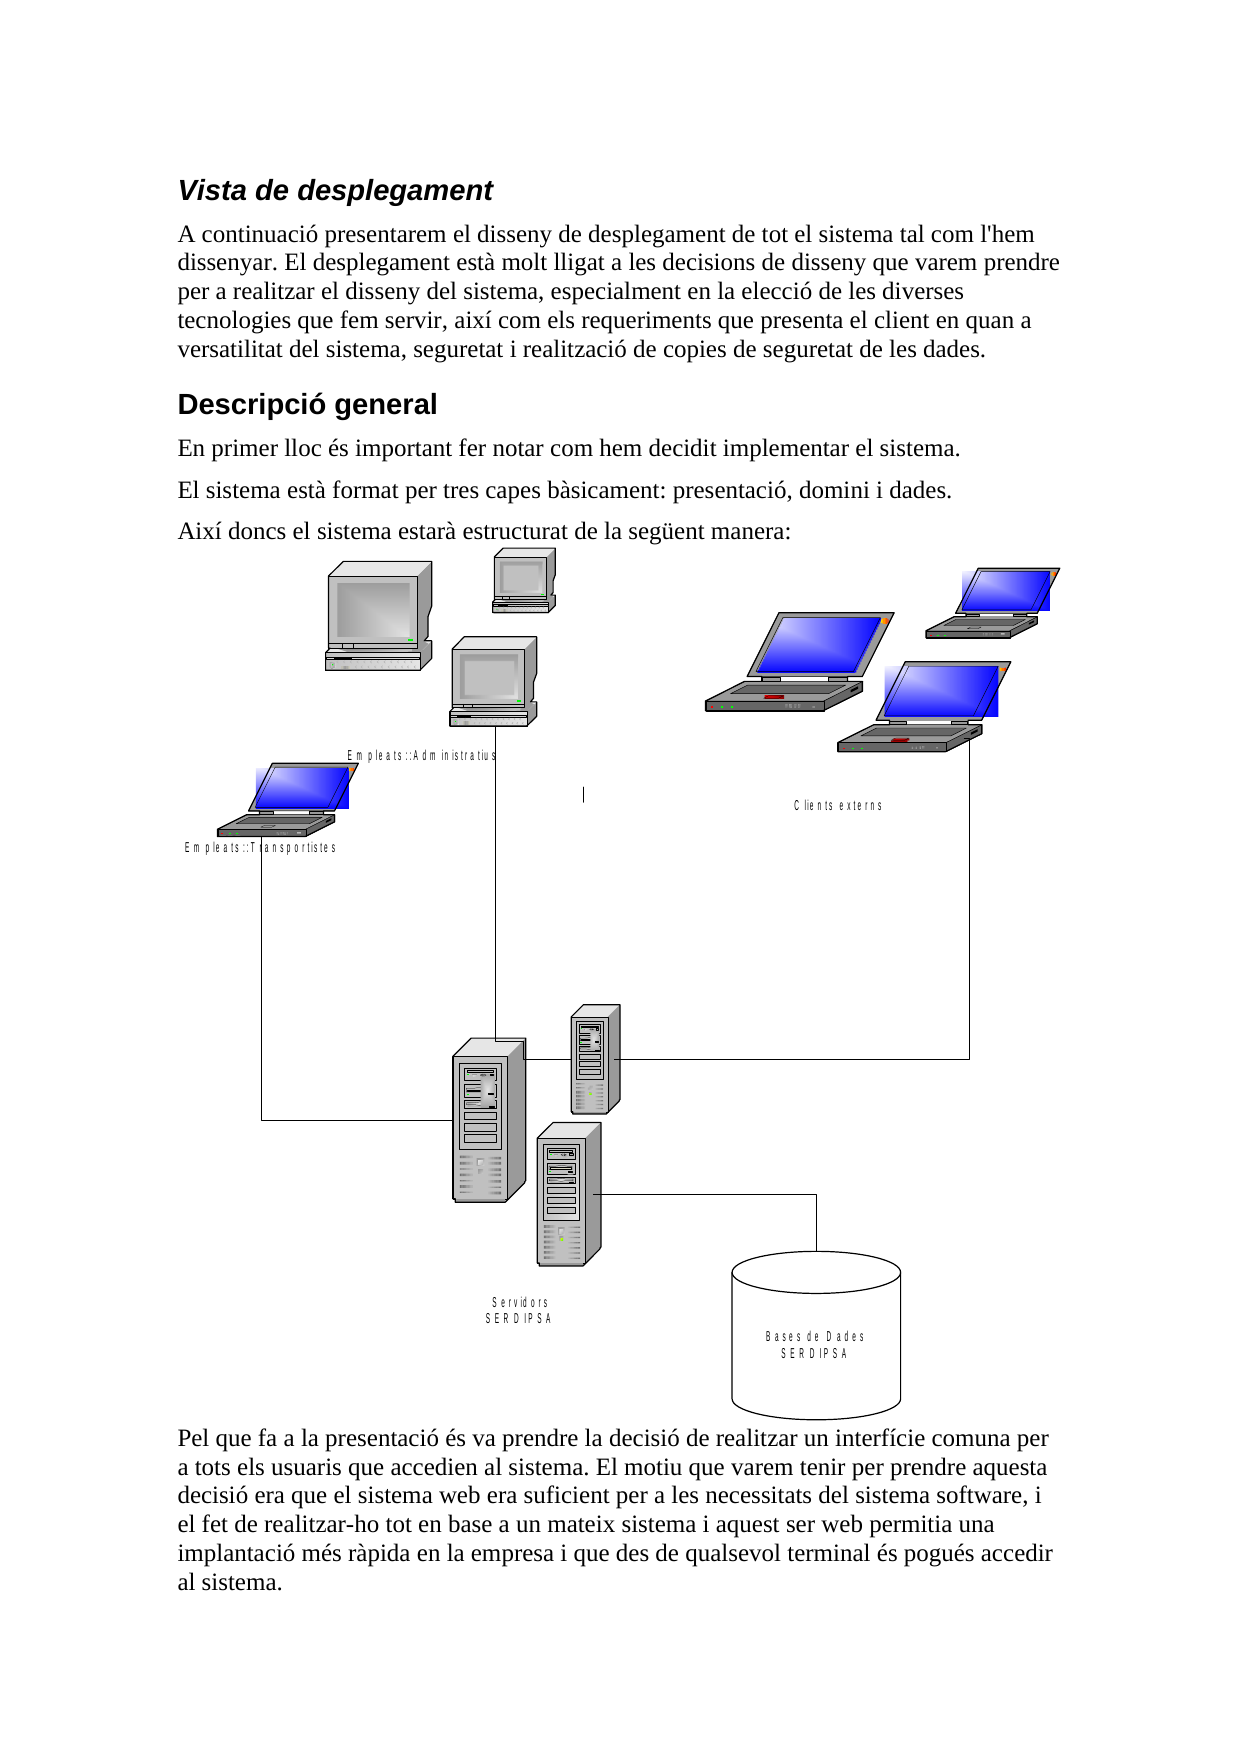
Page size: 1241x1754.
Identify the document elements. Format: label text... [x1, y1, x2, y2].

text A continuació presentarem el disseny de desplegament de tot el sistema tal com l'hem dissenyar. El desplegament està molt lligat a les decisions de disseny que varem prendre per a realitzar el disseny del sistema, especialment en la elecció de les diverses tecnologies que fem servir, així com els requeriments que presenta el client en quan a versatilitat del sistema, seguretat i realització de copies de seguretat de les dades. [177, 219, 1063, 362]
text Així doncs el sistema estarà estructurat de la següent manera: [177, 516, 1063, 545]
subtitle Descripció general [177, 387, 1063, 421]
text Pel que fa a la presentació és va prendre la decisió de realitzar un interfície comuna per a tots els usuaris que accedien al sistema. El motiu que varem tenir per prendre aquesta decisió era que el sistema web era suficient per a les necessitats del sistema software, i el fet de realitzar-ho tot en base a un mateix sistema i aquest ser web permitia una implantació més ràpida en la empresa i que des de qualsevol terminal és pogués accedir al sistema. [177, 557, 1063, 1595]
subtitle Vista de desplegament [177, 173, 1063, 206]
text El sistema està format per tres capes bàsicament: presentació, domini i dades. [177, 475, 1063, 503]
text En primer lloc és important fer notar com hem decidit implementar el sistema. [177, 433, 1063, 462]
